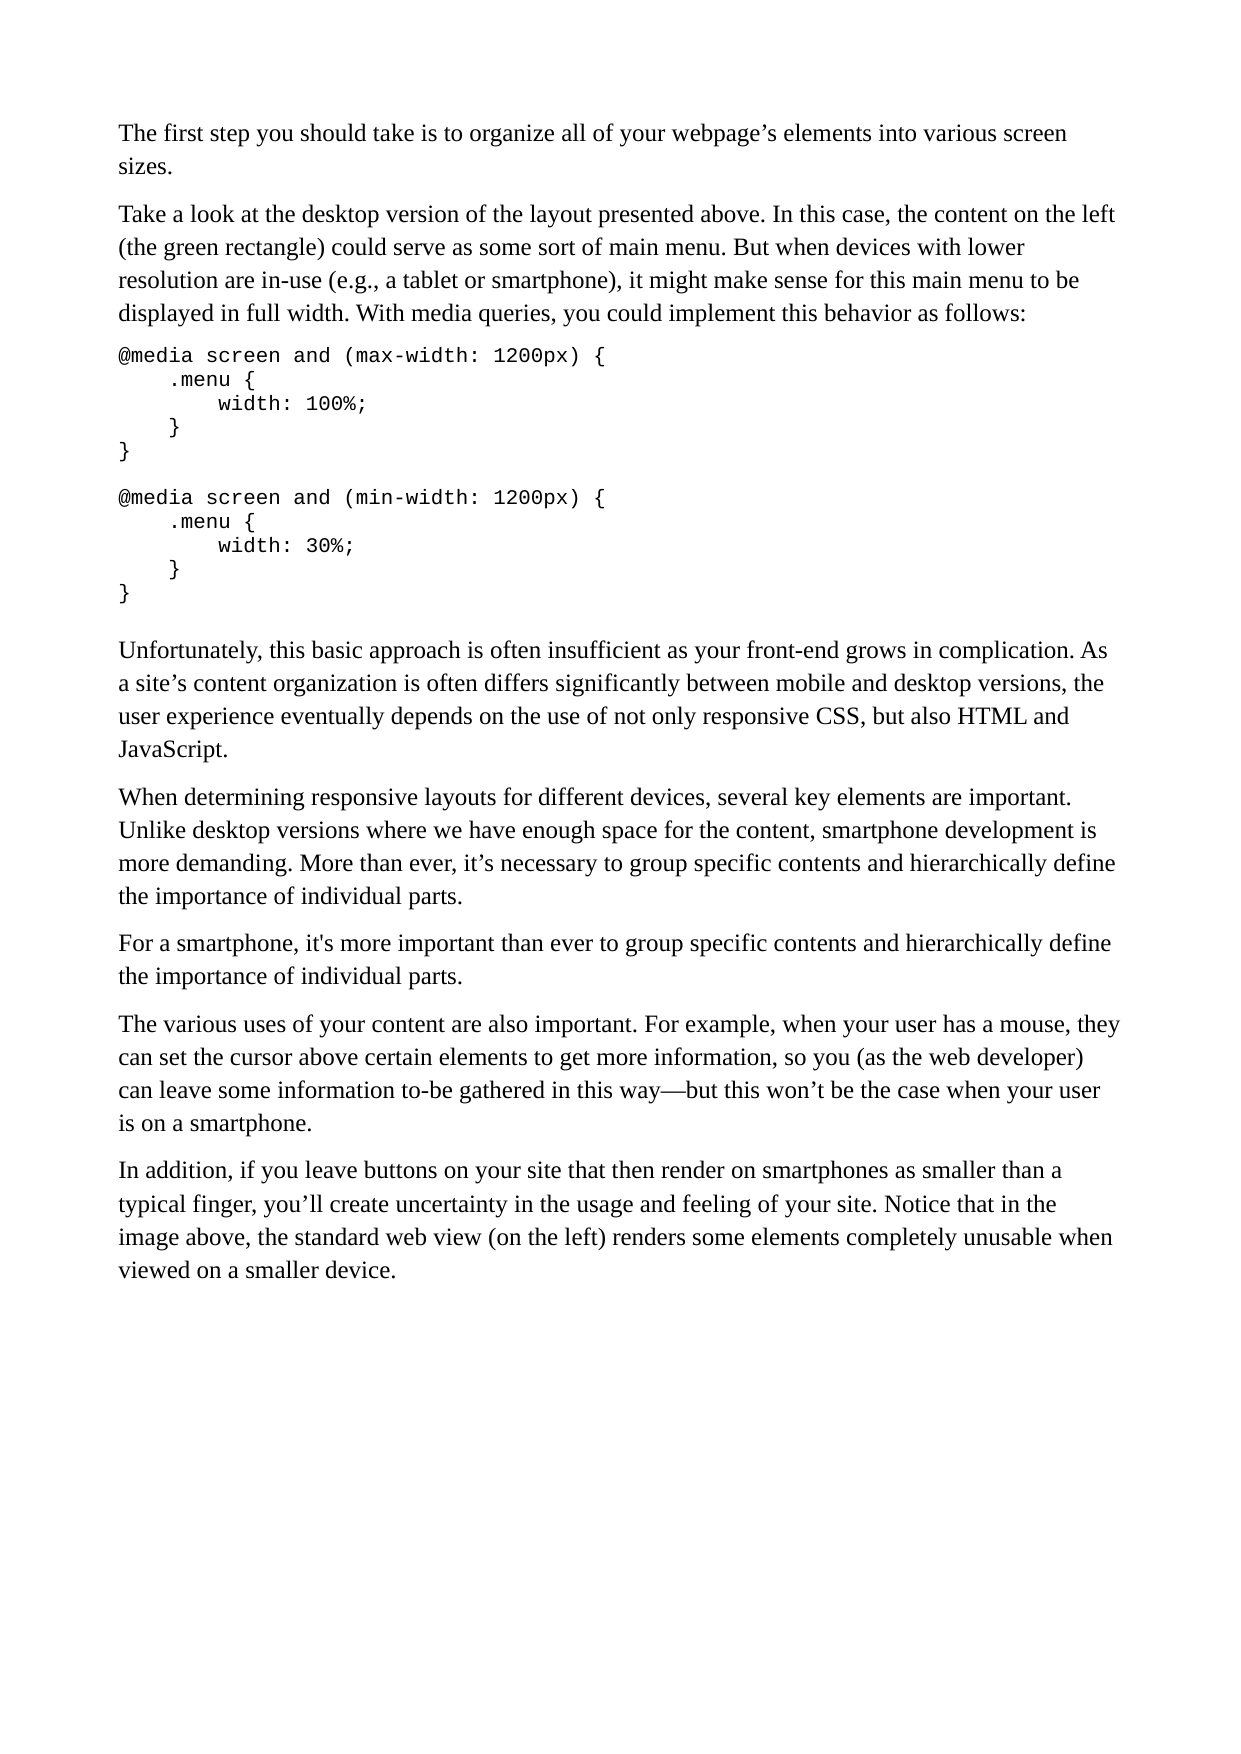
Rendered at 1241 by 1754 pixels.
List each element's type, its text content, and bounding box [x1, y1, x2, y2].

text width: 100%; [118, 393, 1122, 416]
text For a smartphone, it's more important than ever to group specific contents and hierarchically define the importance of individual parts. [118, 928, 1122, 990]
text .menu { [118, 369, 1122, 393]
text width: 30%; [118, 534, 1122, 558]
text } [118, 558, 1122, 582]
text @media screen and (min-width: 1200px) { [118, 487, 1122, 511]
text In addition, if you leave buttons on your site that then render on smartphones as smaller than a typical finger, you’ll create uncertainty in the usage and feeling of your site. Notice that in the image above, the standard web view (on the left) renders some elements completely unusable when viewed on a smaller device. [118, 1156, 1122, 1283]
text } [118, 582, 1122, 606]
text When determining responsive layouts for different devices, several key elements are important. Unlike desktop versions where we have enough space for the content, smartphone development is more demanding. More than ever, it’s necessary to group specific contents and hierarchically define the importance of individual parts. [118, 782, 1122, 909]
text @media screen and (max-width: 1200px) { [118, 345, 1122, 369]
text } [118, 416, 1122, 440]
text Take a look at the desktop version of the layout presented above. In this case, the content on the left (the green rectangle) could serve as some sort of main menu. But when devices with lower resolution are in-use (e.g., a tablet or smartphone), it might make sense for this main menu to be displayed in full width. With media queries, you could implement this behavior as follows: [118, 199, 1122, 327]
text The various uses of your content are also important. For example, when your user has a mouse, they can set the cursor above certain elements to get more information, so you (as the web developer) can leave some information to-be gathered in this way—but this won’t be the case when your user is on a smartphone. [118, 1009, 1122, 1137]
text } [118, 440, 1122, 464]
text Unfortunately, this basic approach is often insufficient as your front-end grows in complication. As a site’s content organization is often differs significantly between mobile and desktop versions, the user experience eventually depends on the use of not only responsive CSS, but also HTML and JavaScript. [118, 635, 1122, 763]
text The first step you should take is to organize all of your webpage’s elements into various screen sizes. [118, 118, 1122, 180]
text .menu { [118, 511, 1122, 534]
